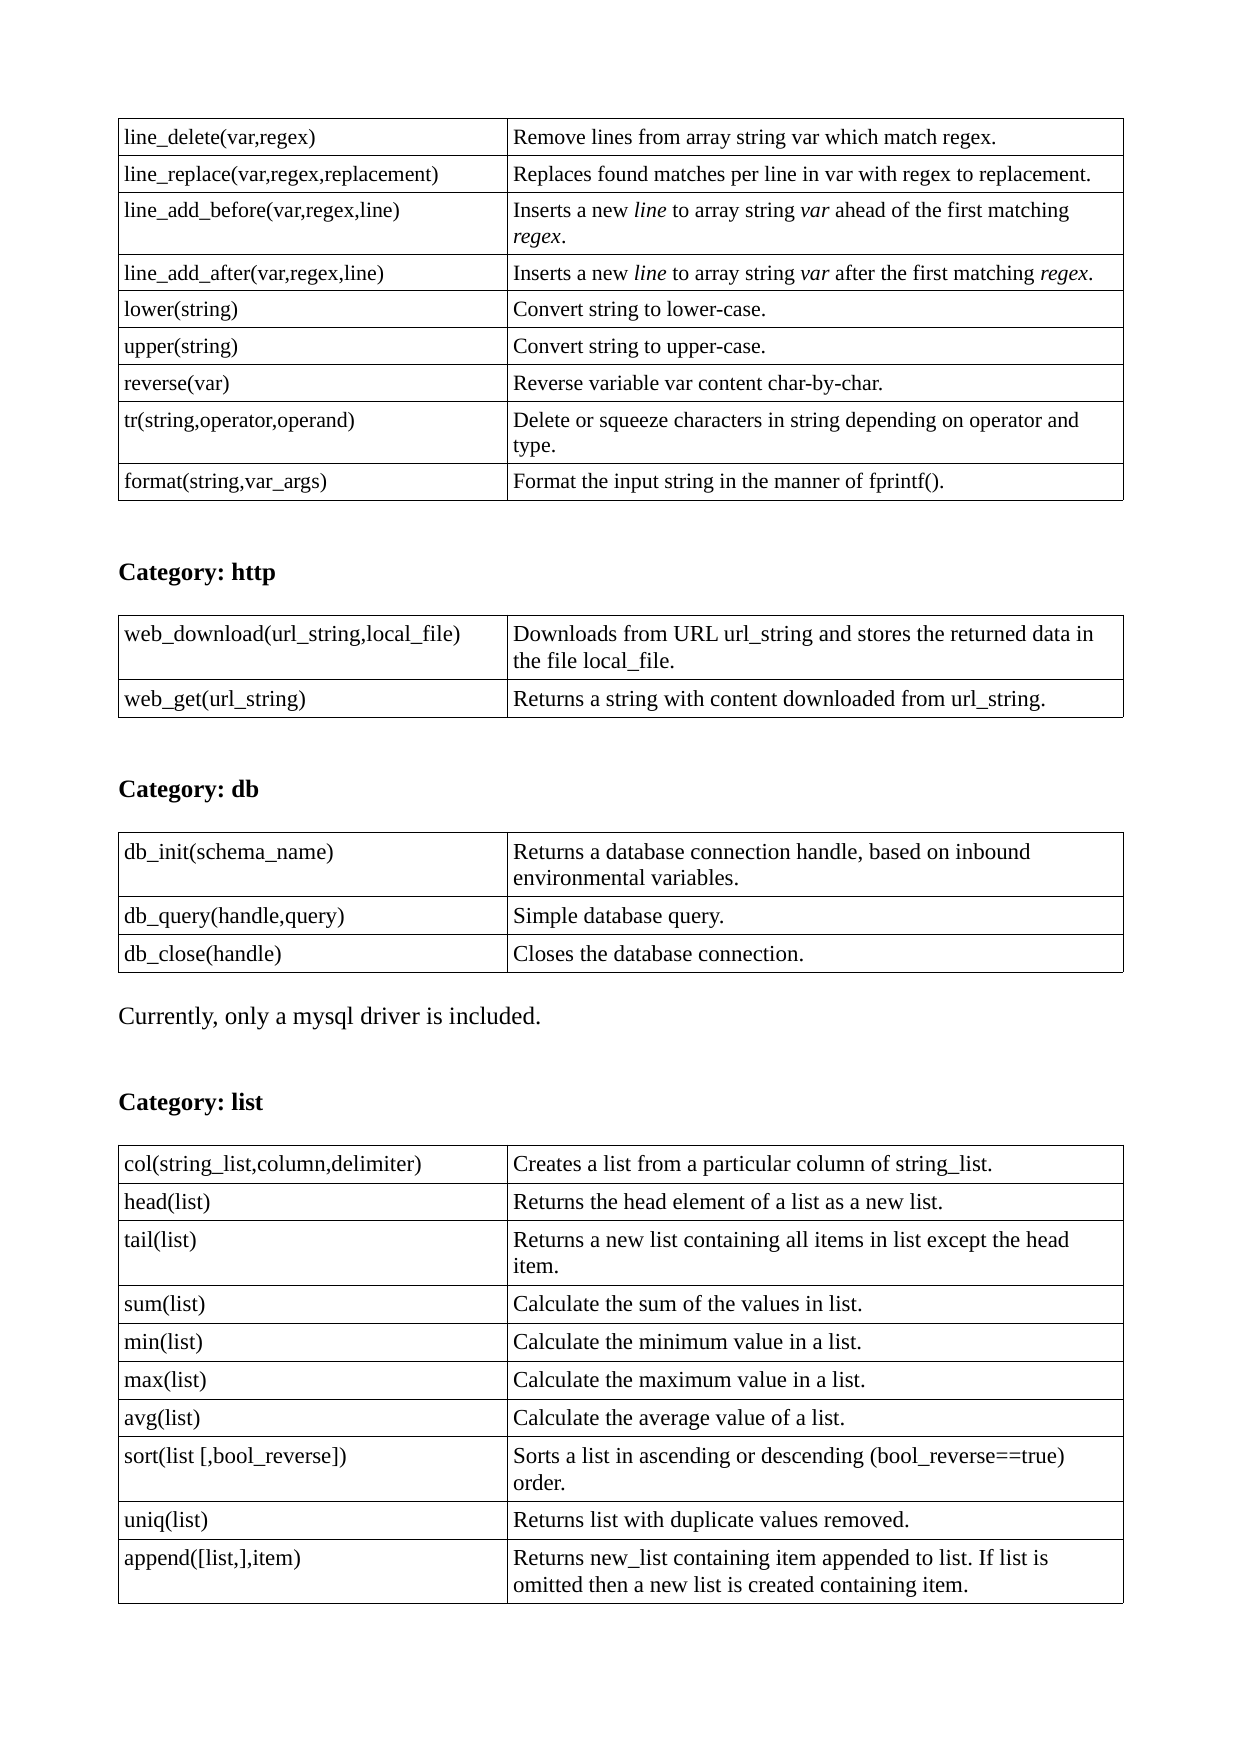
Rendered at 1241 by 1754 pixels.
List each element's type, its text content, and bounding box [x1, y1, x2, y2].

table_cell line_delete(var,regex) [119, 119, 507, 155]
table_header col(string_list,column,delimiter) [119, 1146, 507, 1182]
table_cell Format the input string in the manner of fprintf(). [508, 464, 1123, 499]
table_cell avg(list) [119, 1400, 507, 1436]
table_cell min(list) [119, 1324, 507, 1361]
table_cell reverse(var) [119, 365, 507, 401]
table_cell Convert string to lower-case. [508, 291, 1123, 327]
table_cell uniq(list) [119, 1502, 507, 1538]
table_header db_init(schema_name) [119, 833, 507, 896]
table_header web_download(url_string,local_file) [119, 616, 507, 679]
table_cell Replaces found matches per line in var with regex to replacement. [508, 156, 1123, 192]
table_cell lower(string) [119, 291, 507, 327]
table_cell db_close(handle) [119, 935, 507, 972]
table_cell web_get(url_string) [119, 680, 507, 717]
table_cell tr(string,operator,operand) [119, 402, 507, 463]
table_cell append([list,],item) [119, 1540, 507, 1603]
table_cell Calculate the average value of a list. [508, 1400, 1123, 1436]
table_cell Sorts a list in ascending or descending (bool_reverse==true) order. [508, 1437, 1123, 1501]
table_cell max(list) [119, 1362, 507, 1398]
table_cell Inserts a new line to array string var ahead of the first matching regex. [508, 193, 1123, 254]
table_cell Reverse variable var content char-by-char. [508, 365, 1123, 401]
table_cell line_replace(var,regex,replacement) [119, 156, 507, 192]
table_header Creates a list from a particular column of string_list. [508, 1146, 1123, 1182]
table_cell line_add_after(var,regex,line) [119, 255, 507, 290]
table_cell line_add_before(var,regex,line) [119, 193, 507, 254]
table_cell Delete or squeeze characters in string depending on operator and type. [508, 402, 1123, 463]
table_cell Calculate the maximum value in a list. [508, 1362, 1123, 1398]
table_cell Inserts a new line to array string var after the first matching regex. [508, 255, 1123, 290]
table_cell Simple database query. [508, 897, 1123, 934]
text Category: db [118, 774, 1122, 803]
table_cell Closes the database connection. [508, 935, 1123, 972]
table_cell Calculate the sum of the values in list. [508, 1286, 1123, 1323]
table_cell head(list) [119, 1184, 507, 1220]
table_header Downloads from URL url_string and stores the returned data in the file local_file. [508, 616, 1123, 679]
table_cell format(string,var_args) [119, 464, 507, 499]
text Currently, only a mysql driver is included. [118, 1001, 1122, 1029]
table_cell Returns a string with content downloaded from url_string. [508, 680, 1123, 717]
table_cell Remove lines from array string var which match regex. [508, 119, 1123, 155]
text Category: list [118, 1087, 1122, 1116]
table_cell Returns new_list containing item appended to list. If list is omitted then a new list is created containing item. [508, 1540, 1123, 1603]
table_header Returns a database connection handle, based on inbound environmental variables. [508, 833, 1123, 896]
table_cell Returns list with duplicate values removed. [508, 1502, 1123, 1538]
table_cell db_query(handle,query) [119, 897, 507, 934]
table_cell upper(string) [119, 328, 507, 364]
table_cell Returns a new list containing all items in list except the head item. [508, 1221, 1123, 1285]
table_cell Returns the head element of a list as a new list. [508, 1184, 1123, 1220]
table_cell sort(list [,bool_reverse]) [119, 1437, 507, 1501]
table_cell tail(list) [119, 1221, 507, 1285]
table_cell Calculate the minimum value in a list. [508, 1324, 1123, 1361]
table_cell Convert string to upper-case. [508, 328, 1123, 364]
text Category: http [118, 557, 1122, 586]
table_cell sum(list) [119, 1286, 507, 1323]
